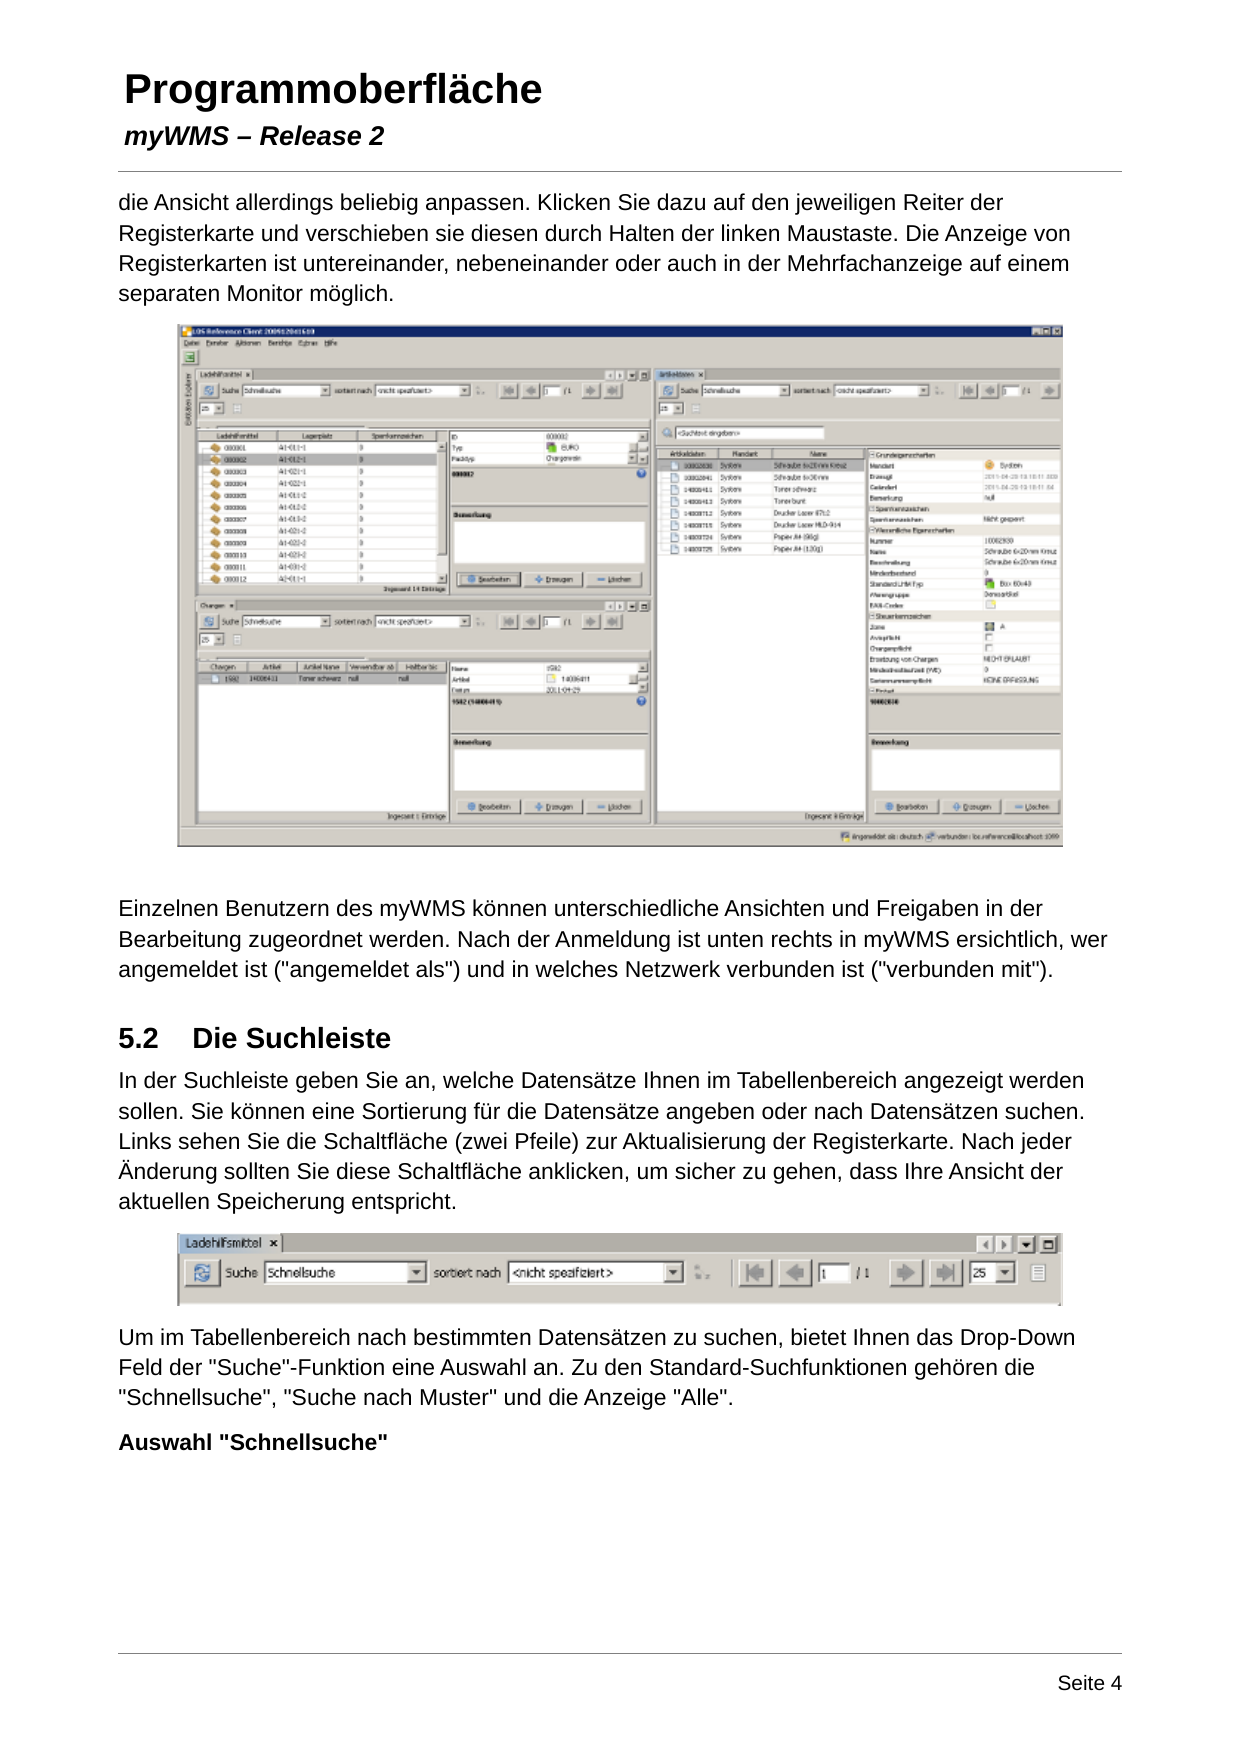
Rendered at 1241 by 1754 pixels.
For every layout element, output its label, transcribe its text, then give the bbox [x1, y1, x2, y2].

text die Ansicht allerdings beliebig anpassen. Klicken Sie dazu auf den jeweiligen Reiter der Registerkarte und verschieben sie diesen durch Halten der linken Maustaste. Die Anzeige von Registerkarten ist untereinander, nebeneinander oder auch in der Mehrfachanzeige auf einem separaten Monitor möglich. [118, 189, 1122, 306]
text In der Suchleiste geben Sie an, welche Datensätze Ihnen im Tabellenbereich angezeigt werden sollen. Sie können eine Sortierung für die Datensätze angeben oder nach Datensätzen suchen. Links sehen Sie die Schaltfläche (zwei Pfeile) zur Aktualisierung der Registerkarte. Nach jeder Änderung sollten Sie diese Schaltfläche anklicken, um sicher zu gehen, dass Ihre Ansicht der aktuellen Speicherung entspricht. [118, 1067, 1122, 1215]
subtitle Die Suchleiste [118, 1021, 1122, 1055]
picture [177, 324, 1063, 847]
text Einzelnen Benutzern des myWMS können unterschiedliche Ansichten und Freigaben in der Bearbeitung zugeordnet werden. Nach der Anmeldung ist unten rechts in myWMS ersichtlich, wer angemeldet ist ("angemeldet als") und in welches Netzwerk verbunden ist ("verbunden mit"). [118, 895, 1122, 982]
text Auswahl "Schnellsuche" [118, 1429, 1122, 1455]
text Um im Tabellenbereich nach bestimmten Datensätzen zu suchen, bietet Ihnen das Drop-Down Feld der "Suche"-Funktion eine Auswahl an. Zu den Standard-Suchfunktionen gehören die "Schnellsuche", "Suche nach Muster" und die Anzeige "Alle". [118, 1324, 1122, 1410]
picture [177, 1233, 1063, 1306]
